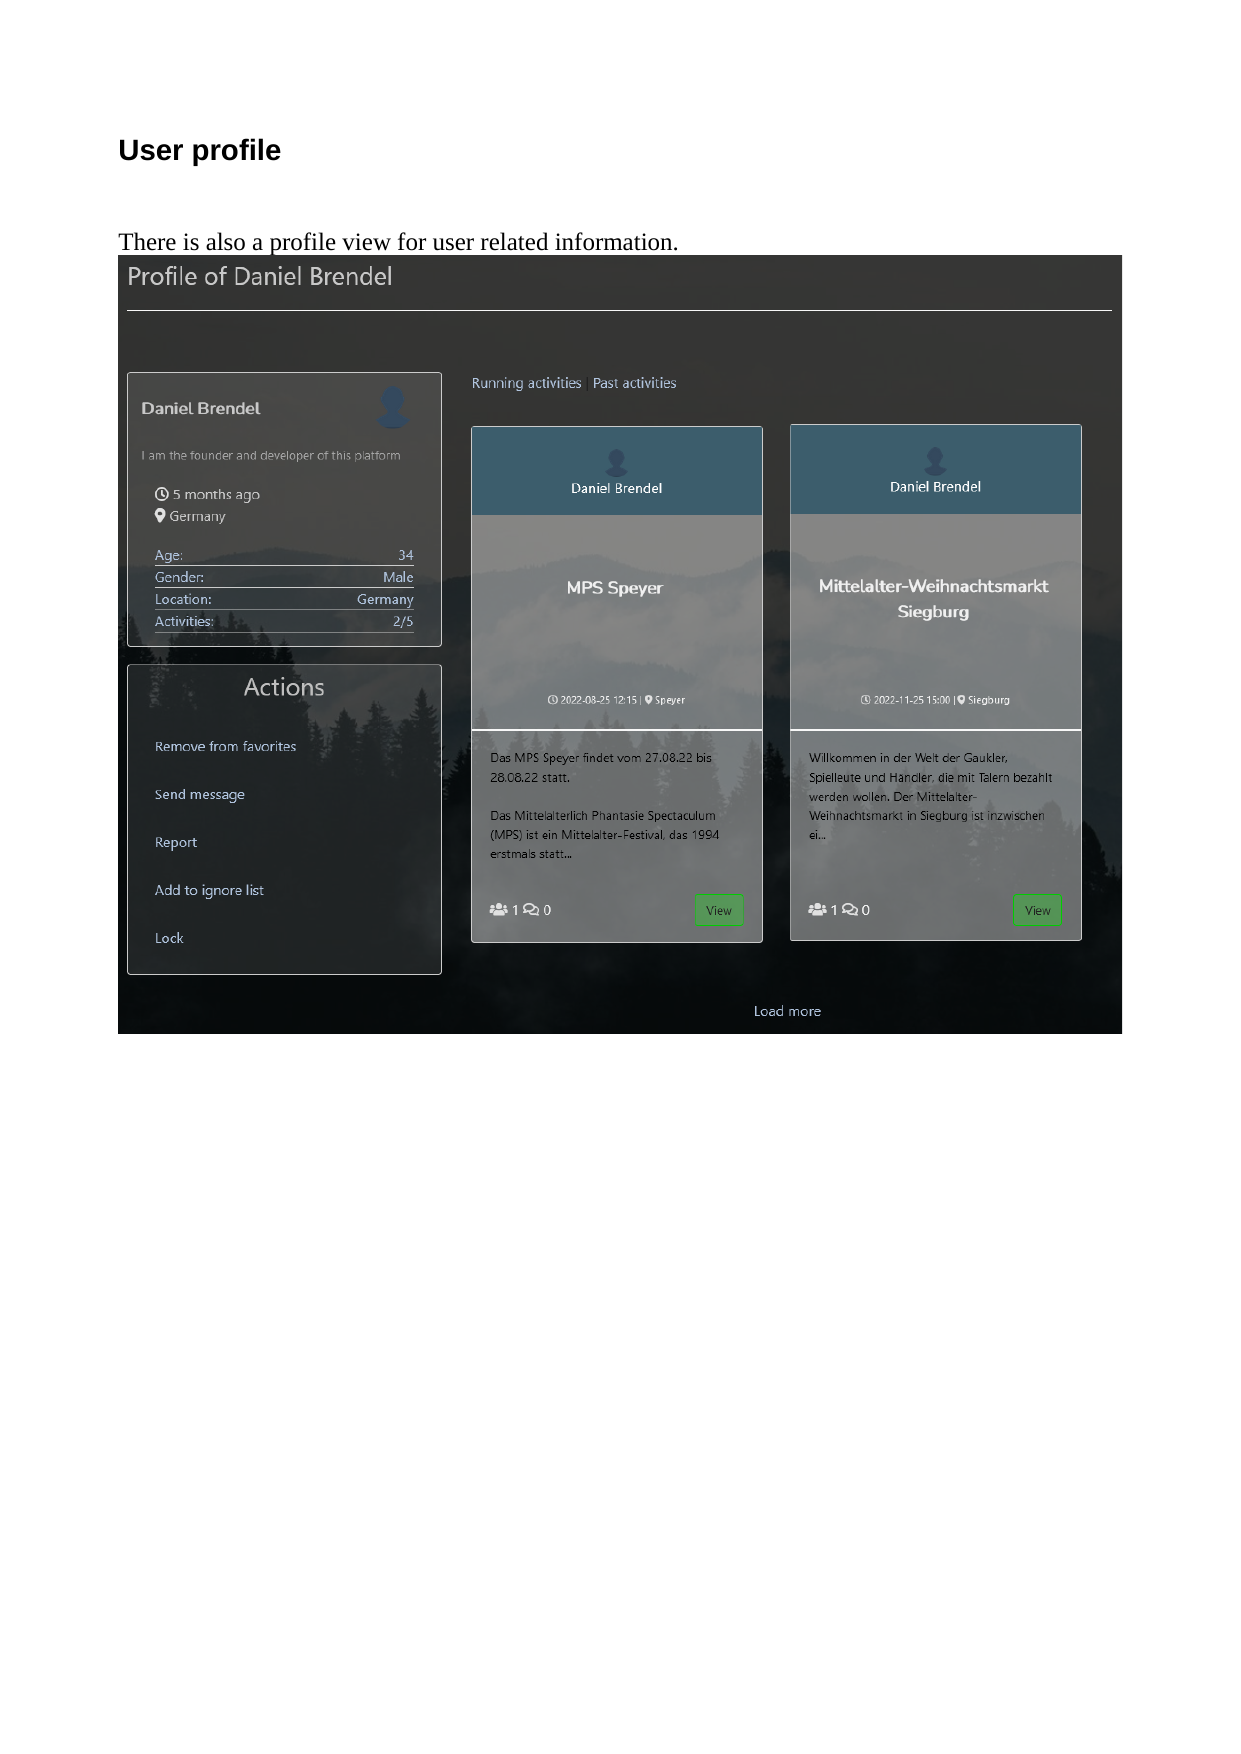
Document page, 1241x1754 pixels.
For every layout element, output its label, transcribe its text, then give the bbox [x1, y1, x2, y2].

picture [118, 255, 1123, 1034]
text There is also a profile view for user related information. [118, 227, 1122, 255]
subtitle User profile [118, 133, 1122, 166]
